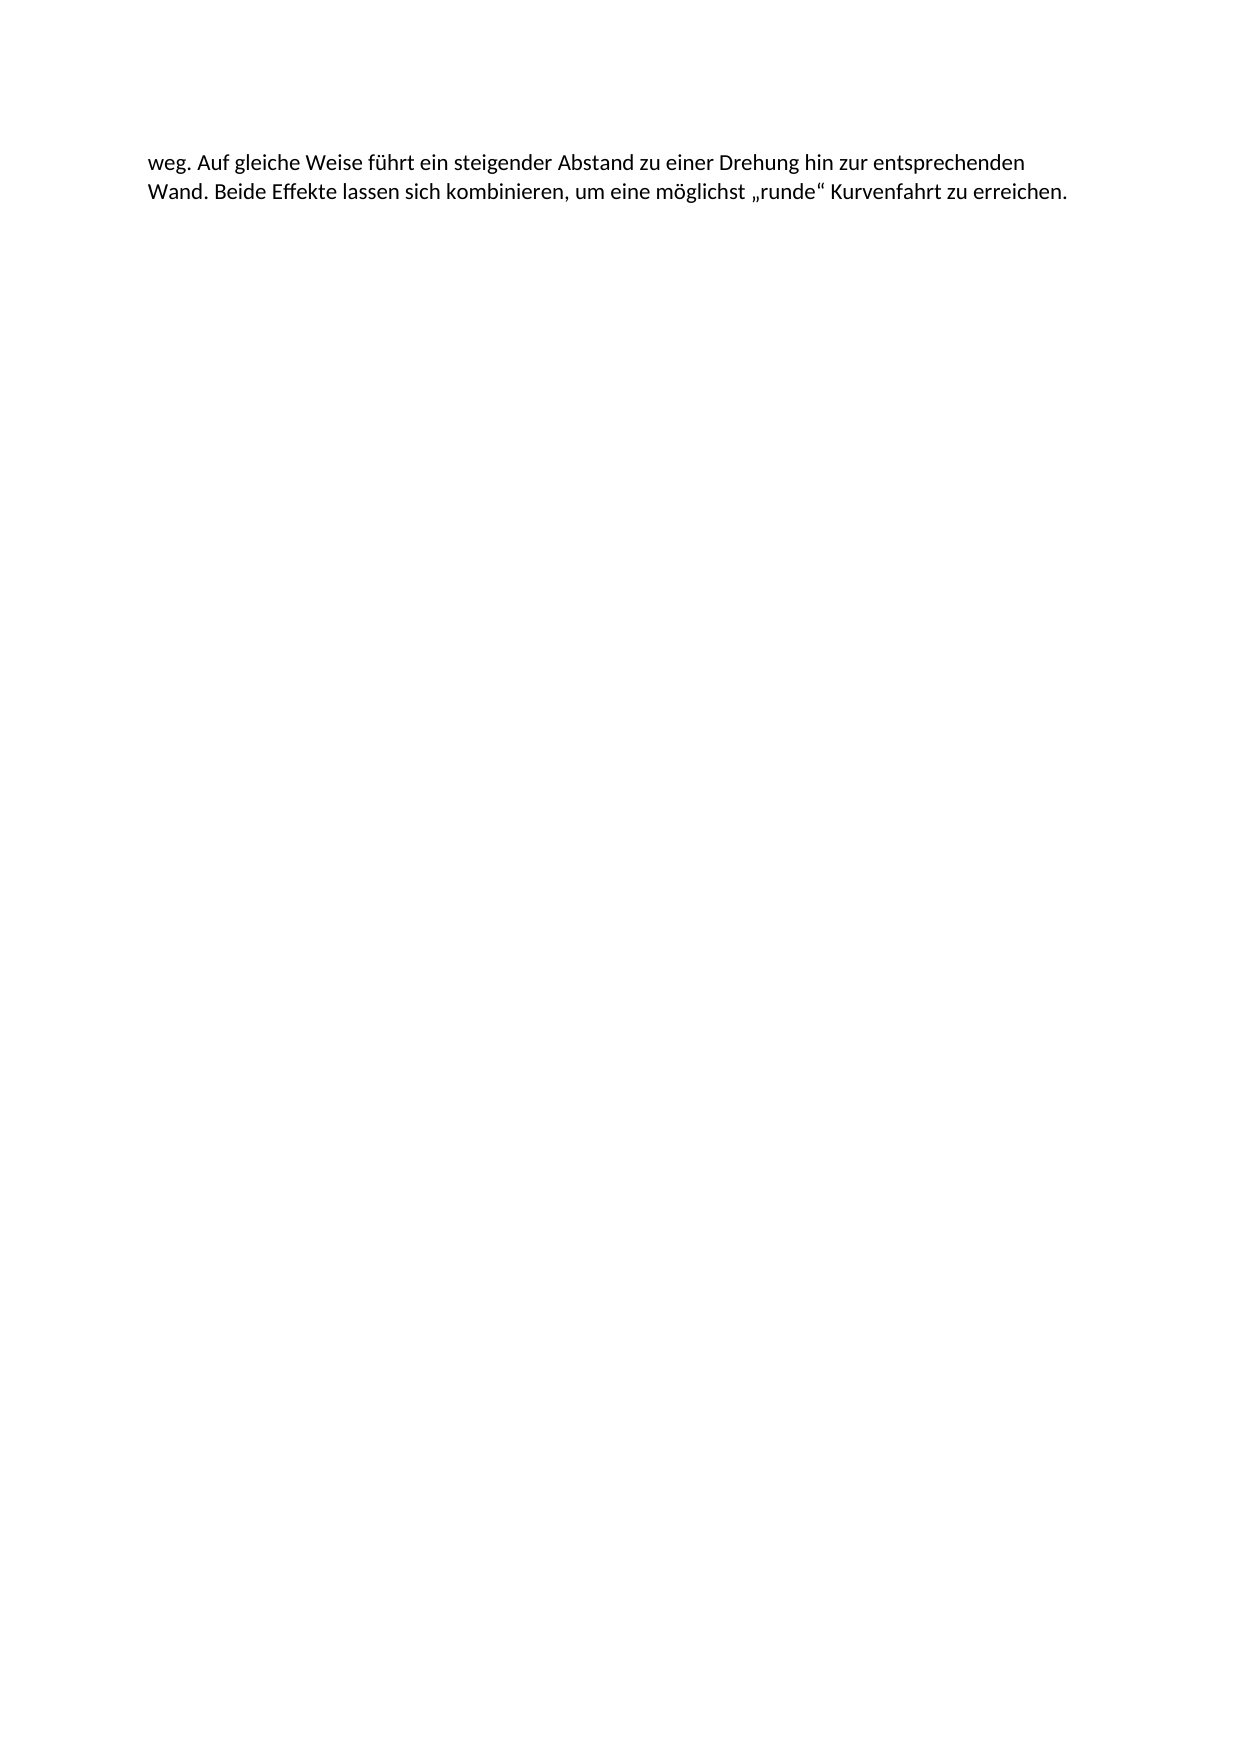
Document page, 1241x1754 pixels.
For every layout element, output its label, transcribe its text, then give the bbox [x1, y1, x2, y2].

text weg. Auf gleiche Weise führt ein steigender Abstand zu einer Drehung hin zur entsprechenden Wand. Beide Effekte lassen sich kombinieren, um eine möglichst „runde“ Kurvenfahrt zu erreichen. [148, 148, 1093, 206]
